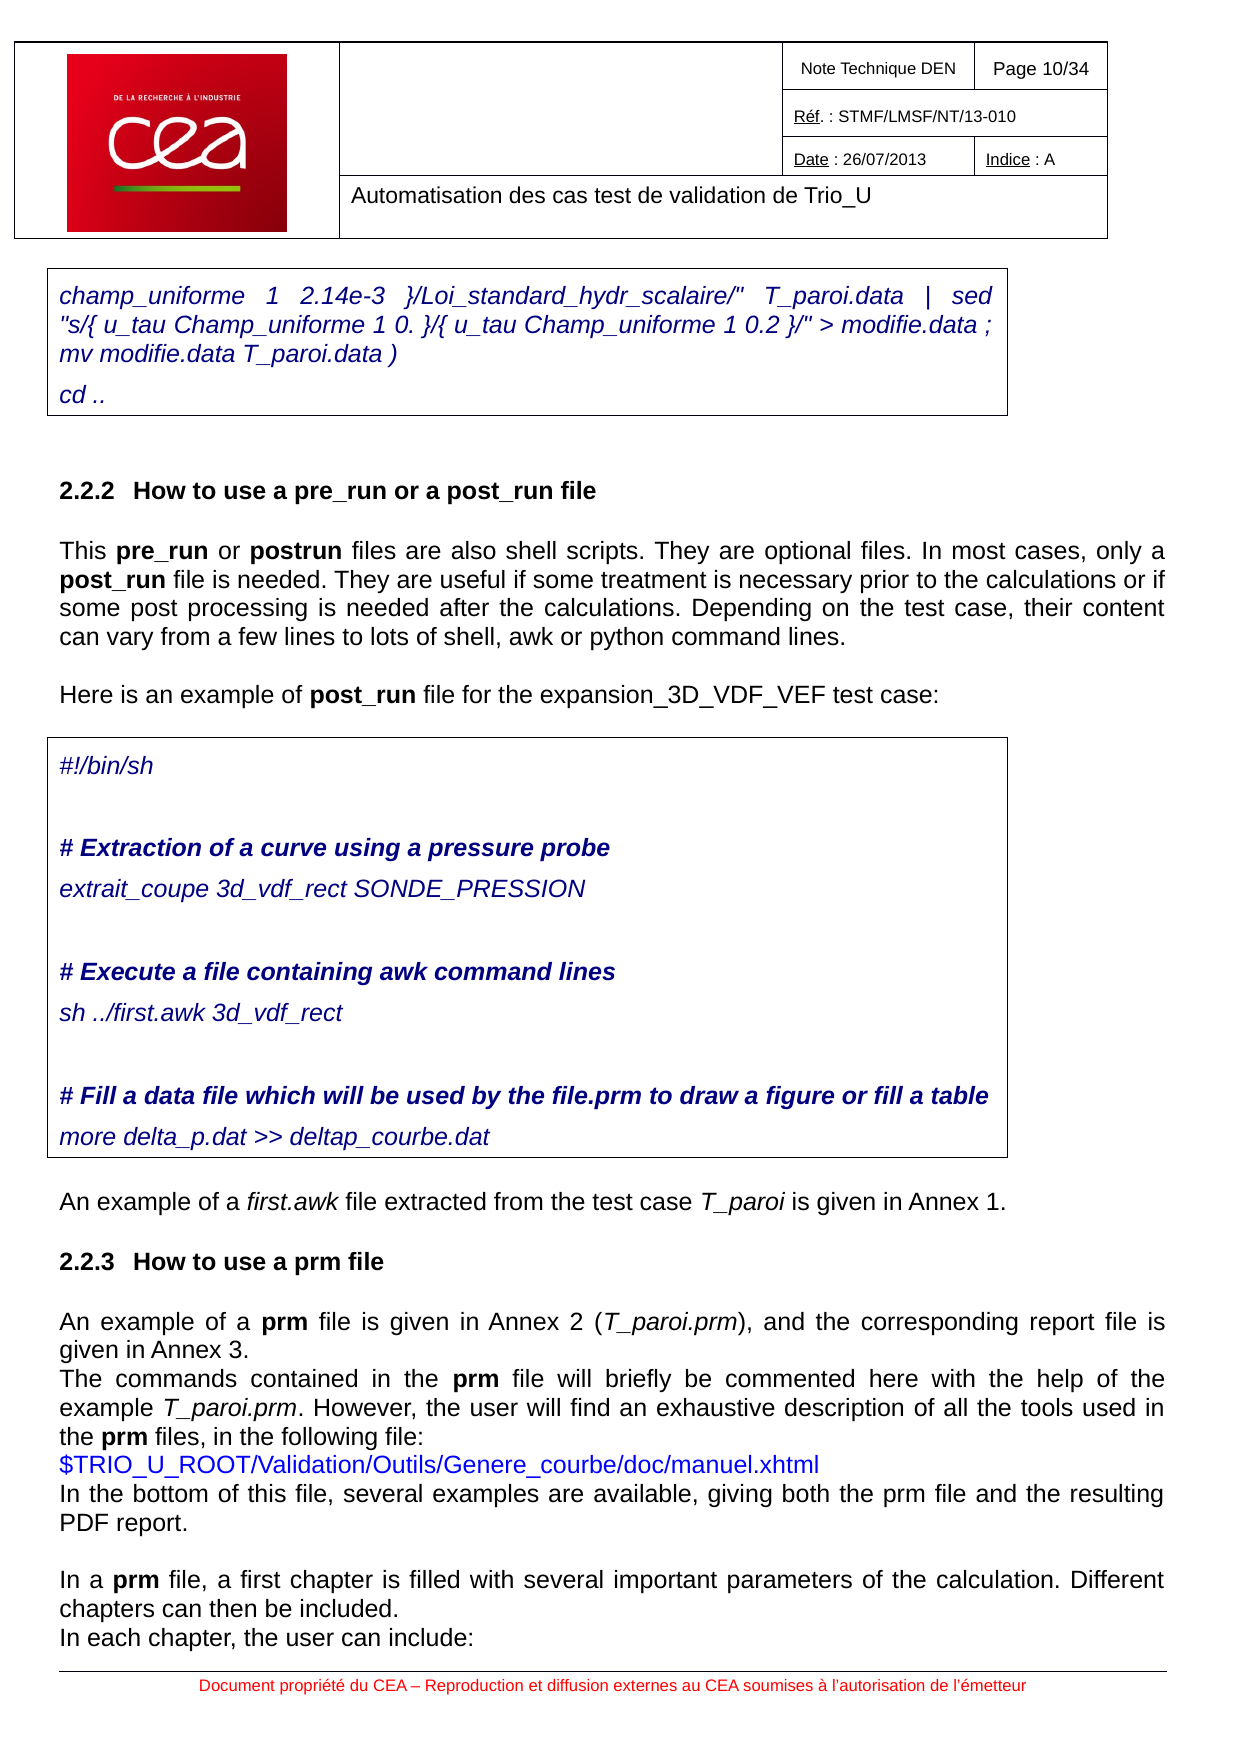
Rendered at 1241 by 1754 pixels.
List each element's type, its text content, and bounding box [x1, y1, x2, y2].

text An example of a prm file is given in Annex 2 (T_paroi.prm), and the corresponding report file is given in Annex 3. [59, 1307, 1167, 1364]
text An example of a first.awk file extracted from the test case T_paroi is given in Annex 1. [59, 1187, 1167, 1216]
table_header #!/bin/sh # Extraction of a curve using a pressure probe extrait_coupe 3d_vdf_rect SONDE_PRESSION # Execute a file containing awk command lines sh ../first.awk 3d_vdf_rect # Fill a data file which will be used by the file.prm to draw a figure or fill a table more delta_p.dat >> deltap_courbe.dat [48, 738, 1007, 1157]
text The commands contained in the prm file will briefly be commented here with the help of the example T_paroi.prm. However, the user will find an exhaustive description of all the tools used in the prm files, in the following file: [59, 1364, 1167, 1451]
text In a prm file, a first chapter is filled with several important parameters of the calculation. Different chapters can then be included. [59, 1566, 1167, 1623]
text In the bottom of this file, several examples are available, giving both the prm file and the resulting PDF report. [59, 1479, 1167, 1537]
subtitle How to use a prm file [59, 1247, 1167, 1276]
text In each chapter, the user can include: [59, 1623, 1167, 1652]
table_header champ_uniforme 1 2.14e-3 }/Loi_standard_hydr_scalaire/" T_paroi.data | sed "s/{ u_tau Champ_uniforme 1 0. }/{ u_tau Champ_uniforme 1 0.2 }/" > modifie.data ; mv modifie.data T_paroi.data ) cd .. [48, 269, 1007, 415]
text This pre_run or postrun files are also shell scripts. They are optional files. In most cases, only a post_run file is needed. They are useful if some treatment is necessary prior to the calculations or if some post processing is needed after the calculations. Depending on the test case, their content can vary from a few lines to lots of shell, awk or python command lines. [59, 536, 1167, 651]
text Here is an example of post_run file for the expansion_3D_VDF_VEF test case: [59, 680, 1167, 708]
picture [67, 54, 287, 232]
subtitle How to use a pre_run or a post_run file [59, 476, 1167, 505]
text $TRIO_U_ROOT/Validation/Outils/Genere_courbe/doc/manuel.xhtml [59, 1451, 1167, 1479]
